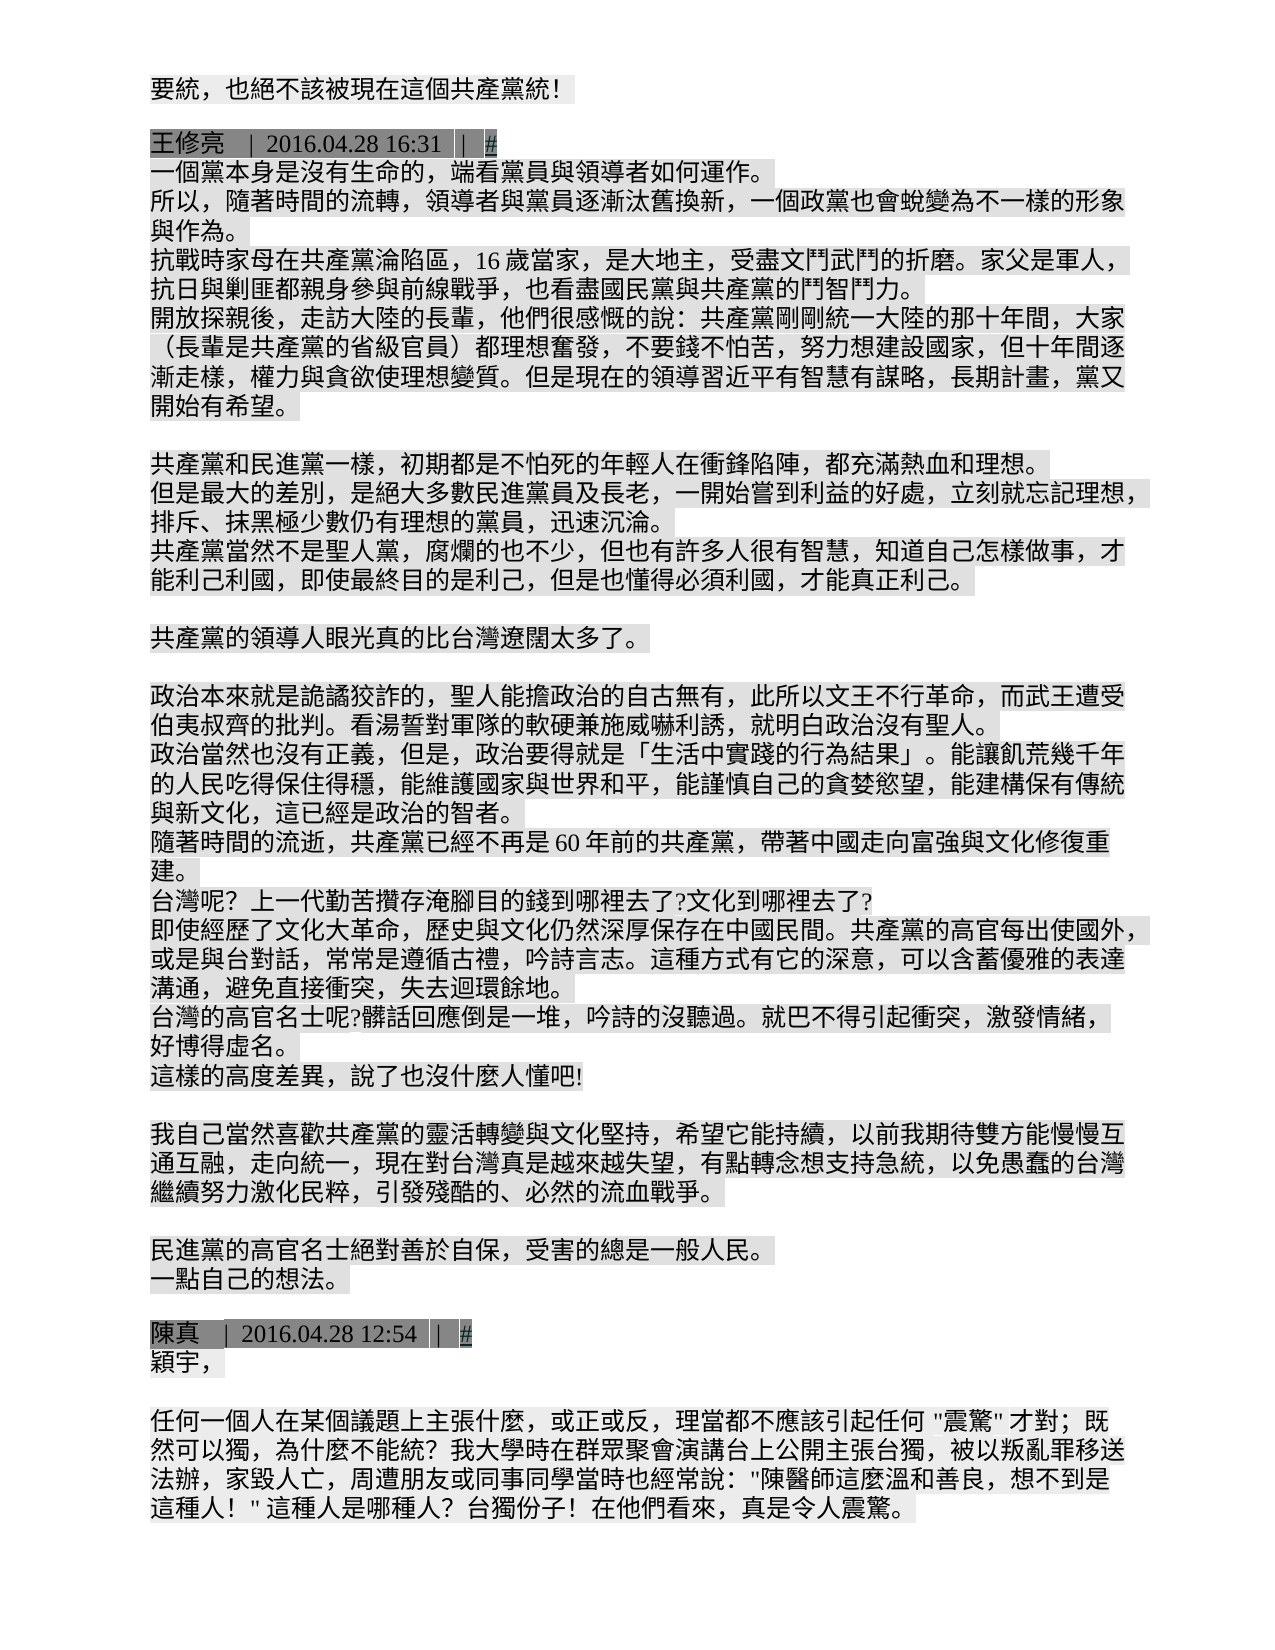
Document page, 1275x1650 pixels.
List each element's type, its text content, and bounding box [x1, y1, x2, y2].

text 王修亮 | 2016.04.28 16:31 | # [150, 129, 1125, 158]
text 陳真 | 2016.04.28 12:54 | # [150, 1319, 1125, 1349]
text 一個黨本身是沒有生命的，端看黨員與領導者如何運作。 所以，隨著時間的流轉，領導者與黨員逐漸汰舊換新，一個政黨也會蛻變為不一樣的形象與作為。 抗戰時家母在共產黨淪陷區，16歲當家，是大地主，受盡文鬥武鬥的折磨。家父是軍人，抗日與剿匪都親身參與前線戰爭，也看盡國民黨與共產黨的鬥智鬥力。 開放探親後，走訪大陸的長輩，他們很感慨的說：共產黨剛剛統一大陸的那十年間，大家（長輩是共產黨的省級官員）都理想奮發，不要錢不怕苦，努力想建設國家，但十年間逐漸走樣，權力與貪欲使理想變質。但是現在的領導習近平有智慧有謀略，長期計畫，黨又開始有希望。 共產黨和民進黨一樣，初期都是不怕死的年輕人在衝鋒陷陣，都充滿熱血和理想。 但是最大的差別，是絕大多數民進黨員及長老，一開始嘗到利益的好處，立刻就忘記理想，排斥、抹黑極少數仍有理想的黨員，迅速沉淪。 共產黨當然不是聖人黨，腐爛的也不少，但也有許多人很有智慧，知道自己怎樣做事，才能利己利國，即使最終目的是利己，但是也懂得必須利國，才能真正利己。 共產黨的領導人眼光真的比台灣遼闊太多了。 政治本來就是詭譎狡詐的，聖人能擔政治的自古無有，此所以文王不行革命，而武王遭受伯夷叔齊的批判。看湯誓對軍隊的軟硬兼施威嚇利誘，就明白政治沒有聖人。 政治當然也沒有正義，但是，政治要得就是「生活中實踐的行為結果」。能讓飢荒幾千年的人民吃得保住得穩，能維護國家與世界和平，能謹慎自己的貪婪慾望，能建構保有傳統與新文化，這已經是政治的智者。 隨著時間的流逝，共產黨已經不再是60年前的共產黨，帶著中國走向富強與文化修復重建。 台灣呢？上一代勤苦攢存淹腳目的錢到哪裡去了?文化到哪裡去了? 即使經歷了文化大革命，歷史與文化仍然深厚保存在中國民間。共產黨的高官每出使國外，或是與台對話，常常是遵循古禮，吟詩言志。這種方式有它的深意，可以含蓄優雅的表達溝通，避免直接衝突，失去迴環餘地。 台灣的高官名士呢?髒話回應倒是一堆，吟詩的沒聽過。就巴不得引起衝突，激發情緒，好博得虛名。 這樣的高度差異，說了也沒什麼人懂吧! 我自己當然喜歡共產黨的靈活轉變與文化堅持，希望它能持續，以前我期待雙方能慢慢互通互融，走向統一，現在對台灣真是越來越失望，有點轉念想支持急統，以免愚蠢的台灣繼續努力激化民粹，引發殘酷的、必然的流血戰爭。 民進黨的高官名士絕對善於自保，受害的總是一般人民。 一點自己的想法。 [150, 158, 1125, 1294]
text 要統，也絕不該被現在這個共產黨統！ [150, 75, 1125, 104]
text 穎宇， 任何一個人在某個議題上主張什麼，或正或反，理當都不應該引起任何 "震驚" 才對；既然可以獨，為什麼不能統？我大學時在群眾聚會演講台上公開主張台獨，被以叛亂罪移送法辦，家毀人亡，周遭朋友或同事同學當時也經常說："陳醫師這麼溫和善良，想不到是這種人！" 這種人是哪種人？台獨份子！在他們看來，真是令人震驚。 我敢說，這些朋友或同學同事，現在對於任何人主張台獨一定不會震驚，一定覺得理所當然，甚至跟你一樣，肯定會覺得主張統一是多麼令人震驚。 可是，這不是很奇怪嗎？該獨不獨，該統卻不統。當國民黨可惡到爆，當共產黨才剛脫離文革(1976年)沒幾年，整個中國仍然一片混亂，而國民黨在島內更是厲行高壓恐怖統治，以外來統治者自居，以高級外省人的姿態，踐踏台灣人，稍有不敬，動輒殺或關，輕則前途不保，在那樣一種歷史時空下，主張台獨一點都不該讓人感到震驚。反倒是當時人們普遍一面倒地跟著國民黨以 "高貴中國人" 的姿態踐踏 "低級的台灣人"，那才奇怪。 當中國在經濟與政治等等各方面已大幅改善，甚至超越台灣，甚至領先全球，當國民黨已改邪歸正，甚至變得溫吞守法，人們卻反倒開始喧囂跋扈地高喊比昔日國民黨還邪門卑劣一百倍的民進黨萬歲，台獨萬歲！並且自願充當恐怖主義國家--美國與日本的走狗。若要說震驚，這才令人震驚不是嗎？ 一個人應該學會講道理，學會思考，而不是只會表態，不是只會宣示毫無意義的個人立場(因為沒有人知道你是誰，你若只會說出你的立場，有何意義可言？)，不是永遠只會沒頭沒腦像個智障那樣罵一兩句，而且往往是罵一些違反基本事實或很低能可笑的東西。 我看不出來共產黨哪一點比民進黨或國民黨壞。像這樣一種瀰漫島內非常低能的政治正確話語，其實就跟當年只要你反國民黨，人們就會罵你一樣；人們會罵說，國民黨政府那麼民主，我們過得如此自由繁榮，你還不滿足，而黨外人士全是一些野心陰謀暴力份子(這個標籤在我大學七年之間，始終掛在身上)，你為什麼不支持政府，反而還支持破壞民主自由的壞人！ 再說，如果你覺得某個黨不好，所以就應該獨立，那麼，民進黨這麼邪惡卑劣無恥，那是不是每個國民黨主政的縣市都應該趕緊宣佈獨立。萬一你覺得國民黨也不好，那這下怎麼辦？每個無黨籍主政的鄰里鄉鎮，趕緊宣佈獨立？萬一無黨籍人士也不好，那怎麼辦？永康東橋三路宣布獨立？台南市大智街宣布獨立？斗六市文化路也宣布獨立？ 我的意思是說，怎麼會有這麼低能的思考邏輯。哪個黨不好或不夠好，我們就應該獨立？一個人可以熱血，但如果他腦袋液化或泡了水的話，那麼，他的所謂 "熱血" 就會變成一種災難。 依你的邏輯，我看全世界最應該宣布各鄉鎮或各街道或乾脆家家戶戶各自獨立的是美國，因為他們這個政府毫無疑問是人類歷史上最為血腥殘暴的一個政權。相對地，我若是諾貝爾獎委員會主席，那我會頒發給中國一個和平獎，獎勵他在世界和平上的巨大貢獻與榜樣，除了獎勵他有效地牽制美國製造千萬生靈塗炭的軍事侵略政策，更要獎勵他做了一種前所未有的示範，證明一個國家不需要訴諸帝國主義，不需要四處侵略殺戮四處征戰掠奪，照樣可以崛起，照樣可以茁壯。這證明了一點：人類社會有可能透過互利共生而非鬥爭個你死我活來發展出更好的文明。 我這些話當然不是在開玩笑。如果你聽起來覺得很不順耳，那其實就跟當初如果有人如果說他支持台獨或支持黨外一樣不順耳，甚至難以置信那怎麼可能會是由衷的一種主張或看法。 不管統或獨，怎麼會只是考量什麼哪個黨的好壞，如果這說得通，那麼日本或印度或巴基斯坦或以色列或菲律賓越南印尼美國英國澳洲等等等，豈不是每天各鄉鎮都該宣布獨立？統獨的判斷，當然是考慮各種極其複雜的主客觀因素，而非單一因素。台灣不管哪個黨執政，不管這個黨好或壞，基本上跟統獨扯不上什麼關係。 [150, 1349, 1125, 1552]
